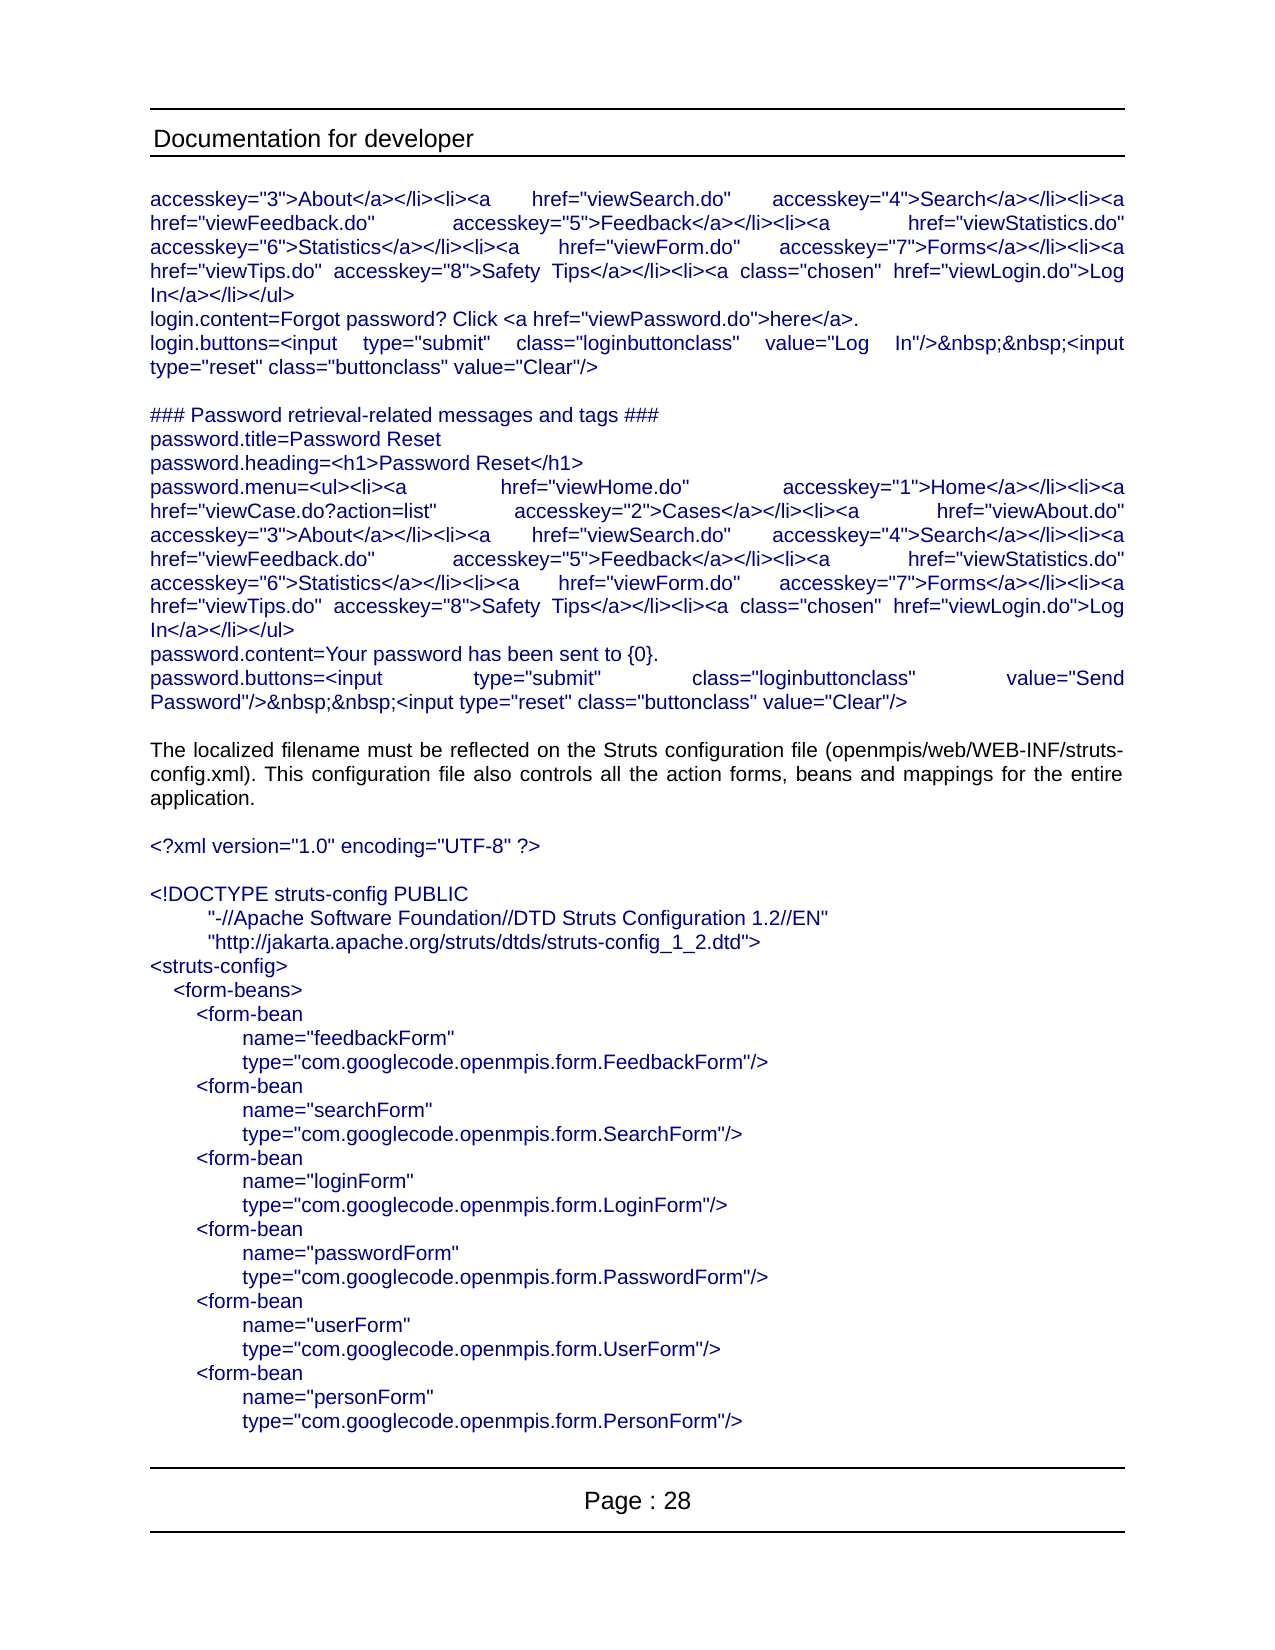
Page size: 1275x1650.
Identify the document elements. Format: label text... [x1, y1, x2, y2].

text name="userForm" [150, 1313, 1125, 1337]
text <form-bean [150, 1361, 1125, 1385]
text <form-bean [150, 1217, 1125, 1241]
text type="com.googlecode.openmpis.form.UserForm"/> [150, 1337, 1125, 1361]
text "-//Apache Software Foundation//DTD Struts Configuration 1.2//EN" [150, 906, 1125, 930]
text accesskey="3">About</a></li><li><a href="viewSearch.do" accesskey="4">Search</a></li><li><a href="viewFeedback.do" accesskey="5">Feedback</a></li><li><a href="viewStatistics.do" accesskey="6">Statistics</a></li><li><a href="viewForm.do" accesskey="7">Forms</a></li><li><a href="viewTips.do" accesskey="8">Safety Tips</a></li><li><a class="chosen" href="viewLogin.do">Log In</a></li></ul> [150, 187, 1125, 307]
text password.buttons=<input type="submit" class="loginbuttonclass" value="Send Password"/>&nbsp;&nbsp;<input type="reset" class="buttonclass" value="Clear"/> [150, 666, 1125, 714]
text <struts-config> [150, 954, 1125, 978]
text <form-bean [150, 1002, 1125, 1026]
text ### Password retrieval-related messages and tags ### [150, 403, 1125, 427]
text name="loginForm" [150, 1169, 1125, 1193]
text password.content=Your password has been sent to {0}. [150, 642, 1125, 666]
text password.title=Password Reset [150, 427, 1125, 451]
text password.heading=<h1>Password Reset</h1> [150, 451, 1125, 474]
text login.content=Forgot password? Click <a href="viewPassword.do">here</a>. [150, 307, 1125, 331]
text <!DOCTYPE struts-config PUBLIC [150, 882, 1125, 906]
text The localized filename must be reflected on the Struts configuration file (openmpis/web/WEB-INF/struts-config.xml). This configuration file also controls all the action forms, beans and mappings for the entire application. [150, 738, 1125, 810]
text <form-beans> [150, 978, 1125, 1002]
text <form-bean [150, 1145, 1125, 1169]
text type="com.googlecode.openmpis.form.SearchForm"/> [150, 1121, 1125, 1145]
text type="com.googlecode.openmpis.form.LoginForm"/> [150, 1193, 1125, 1217]
text <?xml version="1.0" encoding="UTF-8" ?> [150, 834, 1125, 858]
text type="com.googlecode.openmpis.form.PersonForm"/> [150, 1409, 1125, 1433]
text name="personForm" [150, 1385, 1125, 1409]
text name="passwordForm" [150, 1241, 1125, 1265]
text login.buttons=<input type="submit" class="loginbuttonclass" value="Log In"/>&nbsp;&nbsp;<input type="reset" class="buttonclass" value="Clear"/> [150, 331, 1125, 379]
text name="searchForm" [150, 1097, 1125, 1121]
text name="feedbackForm" [150, 1026, 1125, 1049]
text type="com.googlecode.openmpis.form.PasswordForm"/> [150, 1265, 1125, 1289]
text password.menu=<ul><li><a href="viewHome.do" accesskey="1">Home</a></li><li><a href="viewCase.do?action=list" accesskey="2">Cases</a></li><li><a href="viewAbout.do" accesskey="3">About</a></li><li><a href="viewSearch.do" accesskey="4">Search</a></li><li><a href="viewFeedback.do" accesskey="5">Feedback</a></li><li><a href="viewStatistics.do" accesskey="6">Statistics</a></li><li><a href="viewForm.do" accesskey="7">Forms</a></li><li><a href="viewTips.do" accesskey="8">Safety Tips</a></li><li><a class="chosen" href="viewLogin.do">Log In</a></li></ul> [150, 474, 1125, 642]
text type="com.googlecode.openmpis.form.FeedbackForm"/> [150, 1049, 1125, 1073]
text "http://jakarta.apache.org/struts/dtds/struts-config_1_2.dtd"> [150, 930, 1125, 954]
text <form-bean [150, 1073, 1125, 1097]
text <form-bean [150, 1289, 1125, 1313]
